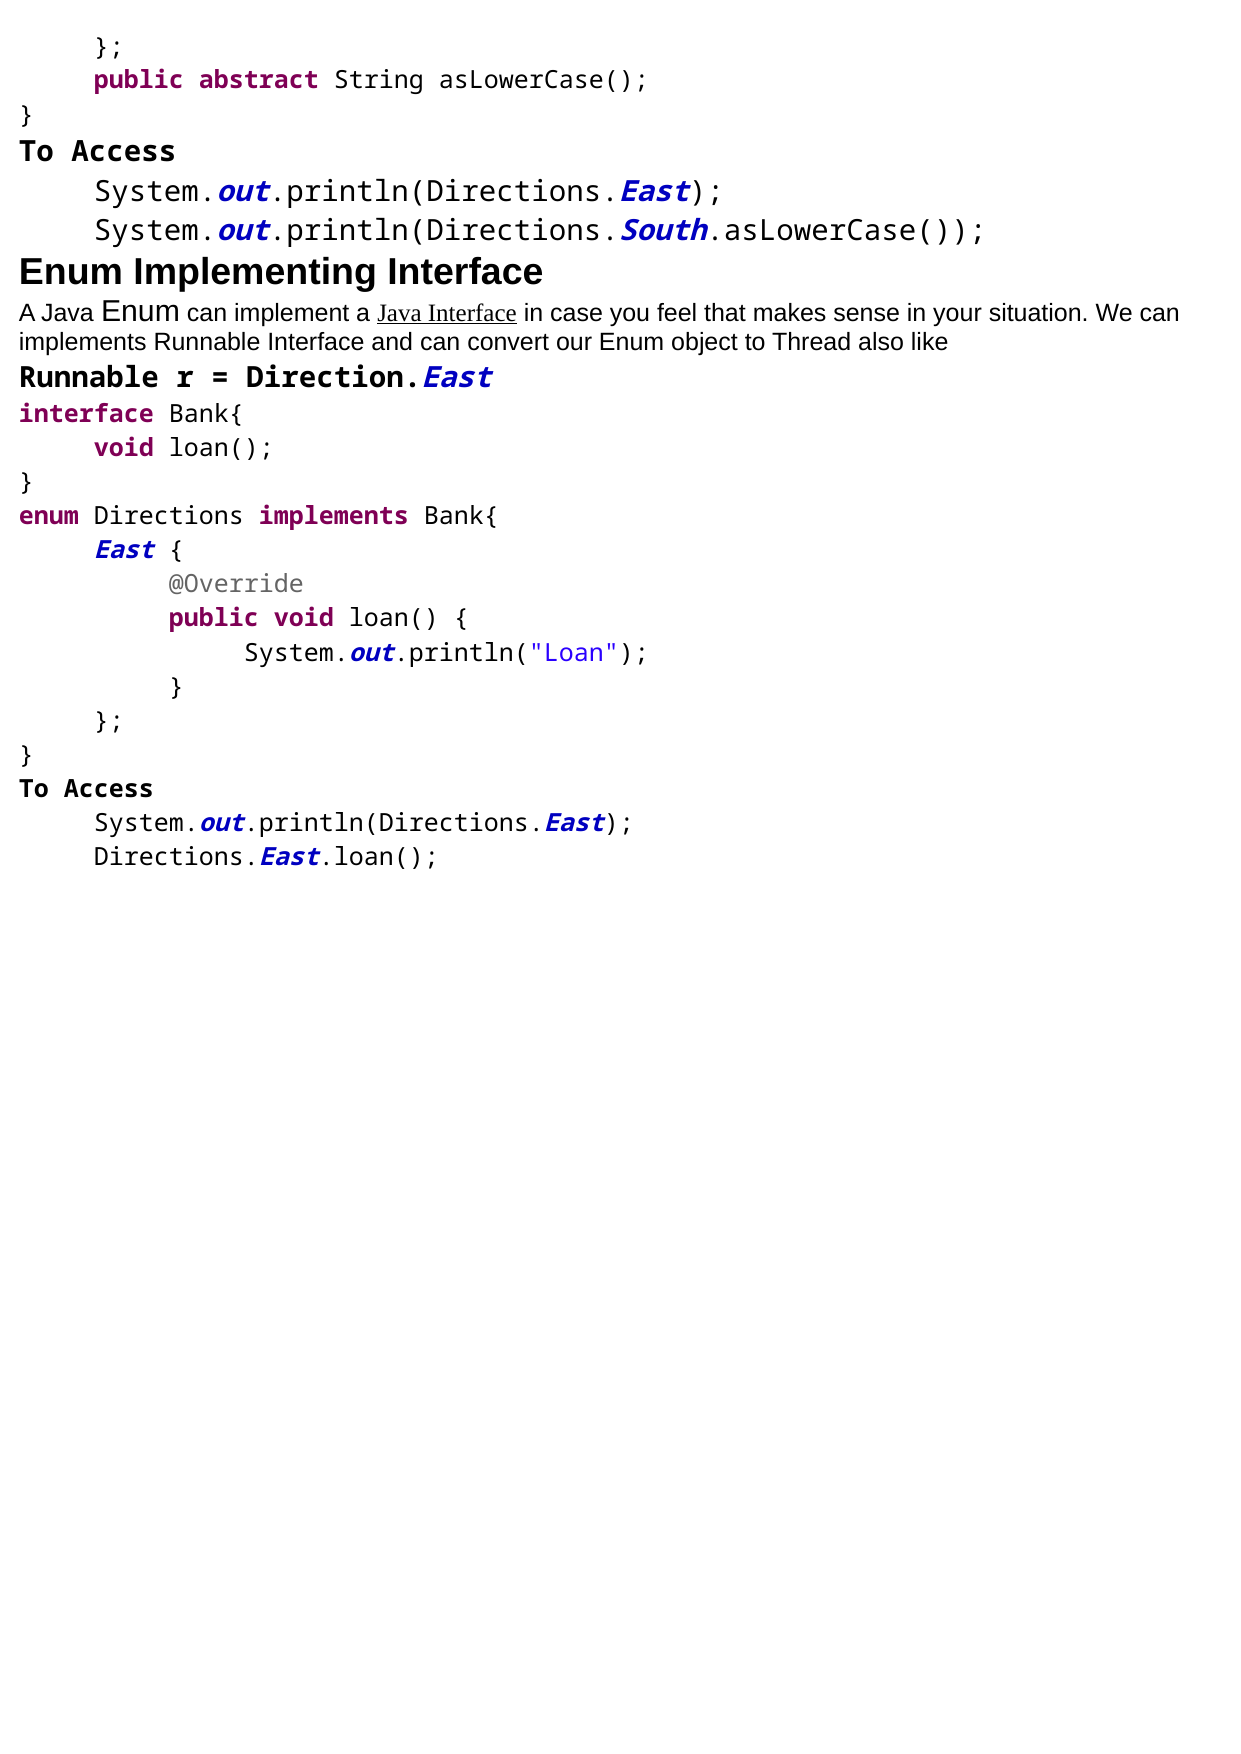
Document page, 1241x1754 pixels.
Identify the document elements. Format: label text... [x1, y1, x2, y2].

text } [19, 736, 1219, 770]
text Runnable r = Direction.East [19, 356, 1219, 396]
text System.out.println(Directions.East); [19, 804, 1219, 838]
text To Access [19, 130, 1219, 170]
text enum Directions implements Bank{ [19, 498, 1219, 532]
text System.out.println(Directions.South.asLowerCase()); [19, 210, 1219, 249]
text Directions.East.loan(); [19, 838, 1219, 873]
text void loan(); [19, 430, 1219, 464]
text To Access [19, 770, 1219, 804]
text }; [19, 702, 1219, 736]
text } [19, 668, 1219, 702]
text System.out.println(Directions.East); [19, 170, 1219, 210]
text }; [19, 28, 1219, 62]
text interface Bank{ [19, 396, 1219, 430]
text Enum Implementing Interface [19, 249, 1219, 292]
text } [19, 464, 1219, 498]
text System.out.println("Loan"); [19, 634, 1219, 668]
text public abstract String asLowerCase(); [19, 62, 1219, 96]
text public void loan() { [19, 600, 1219, 634]
text @Override [19, 566, 1219, 600]
text } [19, 96, 1219, 130]
text East { [19, 532, 1219, 566]
text A Java Enum can implement a Java Interface in case you feel that makes sense in your situation. We can implements Runnable Interface and can convert our Enum object to Thread also like [19, 292, 1219, 356]
